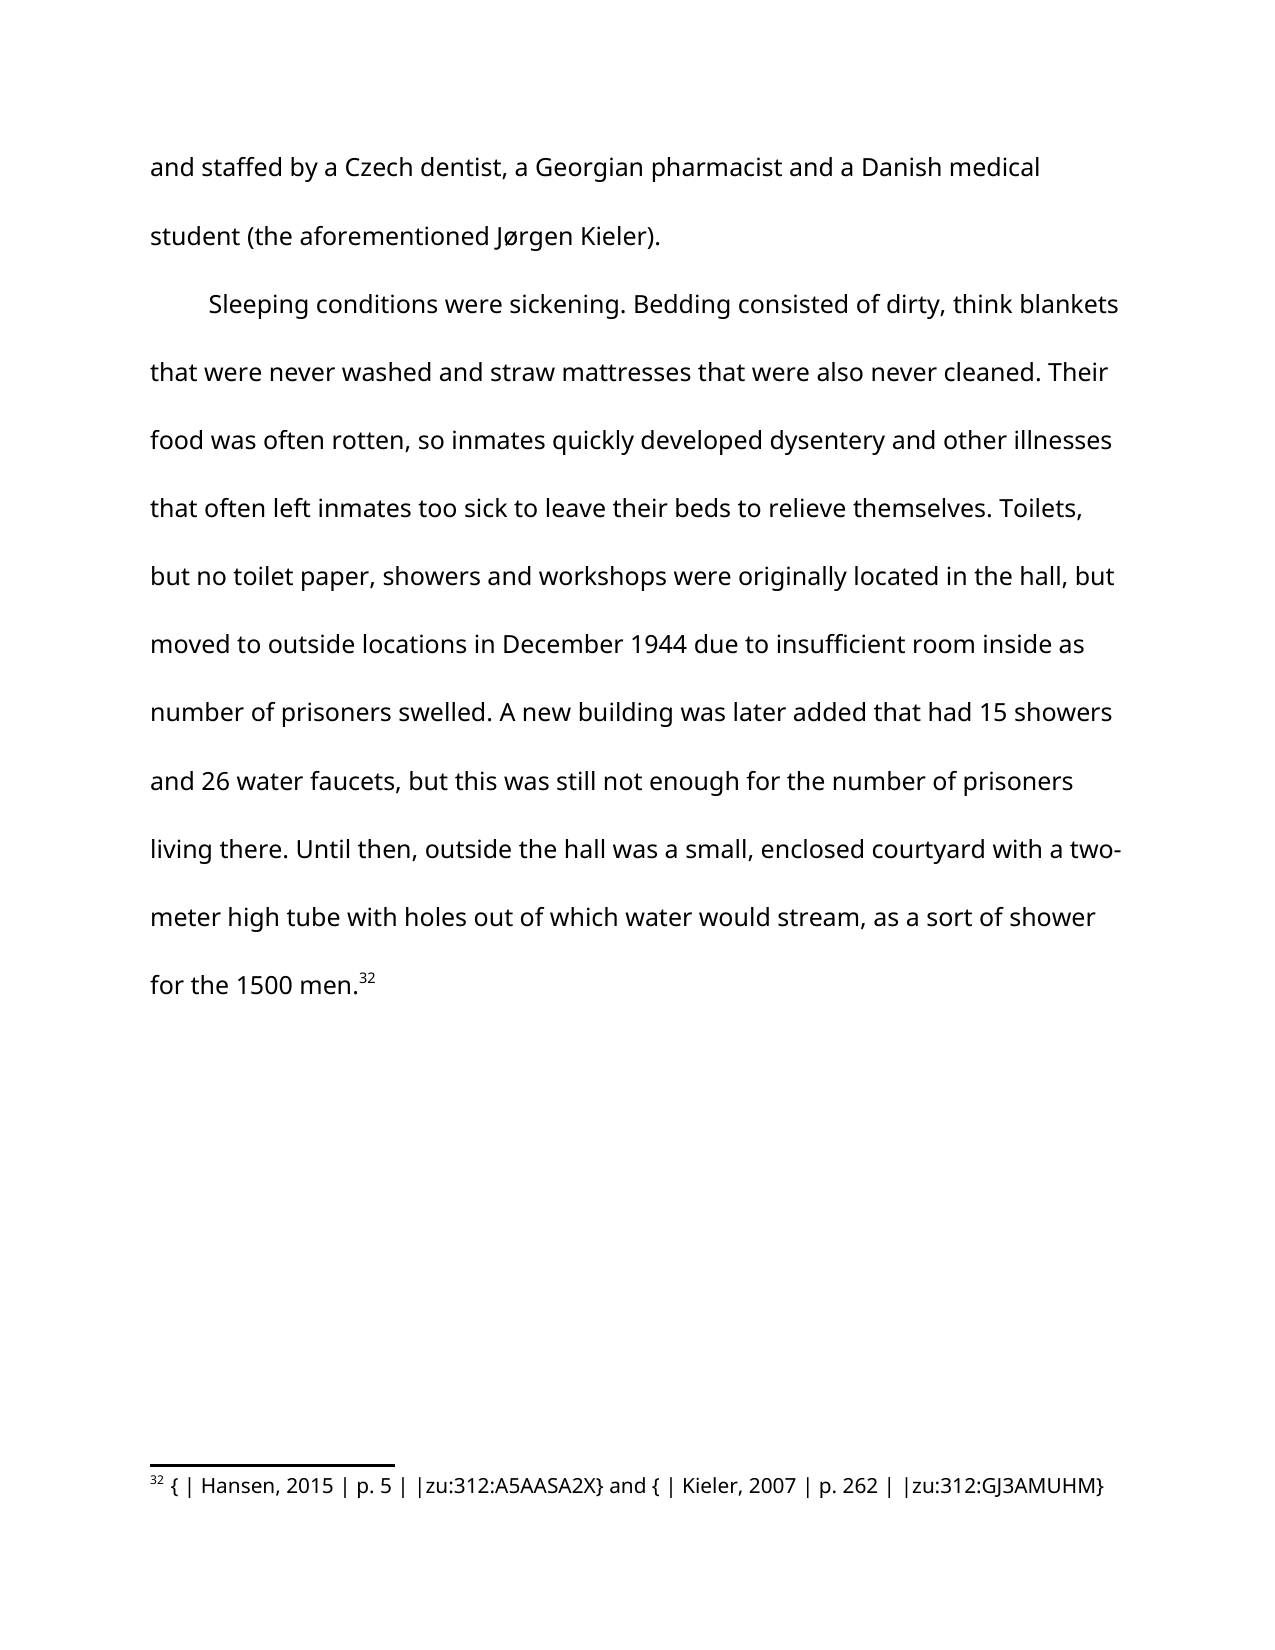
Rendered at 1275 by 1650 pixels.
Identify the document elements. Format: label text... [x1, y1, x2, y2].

text Sleeping conditions were sickening. Bedding consisted of dirty, think blankets that were never washed and straw mattresses that were also never cleaned. Their food was often rotten, so inmates quickly developed dysentery and other illnesses that often left inmates too sick to leave their beds to relieve themselves. Toilets, but no toilet paper, showers and workshops were originally located in the hall, but moved to outside locations in December 1944 due to insufficient room inside as number of prisoners swelled. A new building was later added that had 15 showers and 26 water faucets, but this was still not enough for the number of prisoners living there. Until then, outside the hall was a small, enclosed courtyard with a two-meter high tube with holes out of which water would stream, as a sort of shower for the 1500 men. [150, 286, 1125, 1002]
text { | Hansen, 2015 | p. 5 | |zu:312:A5AASA2X} and { | Kieler, 2007 | p. 262 | |zu:312:GJ3AMUHM} [150, 1472, 1125, 1500]
text and staffed by a Czech dentist, a Georgian pharmacist and a Danish medical student (the aforementioned Jørgen Kieler). [150, 150, 1125, 252]
